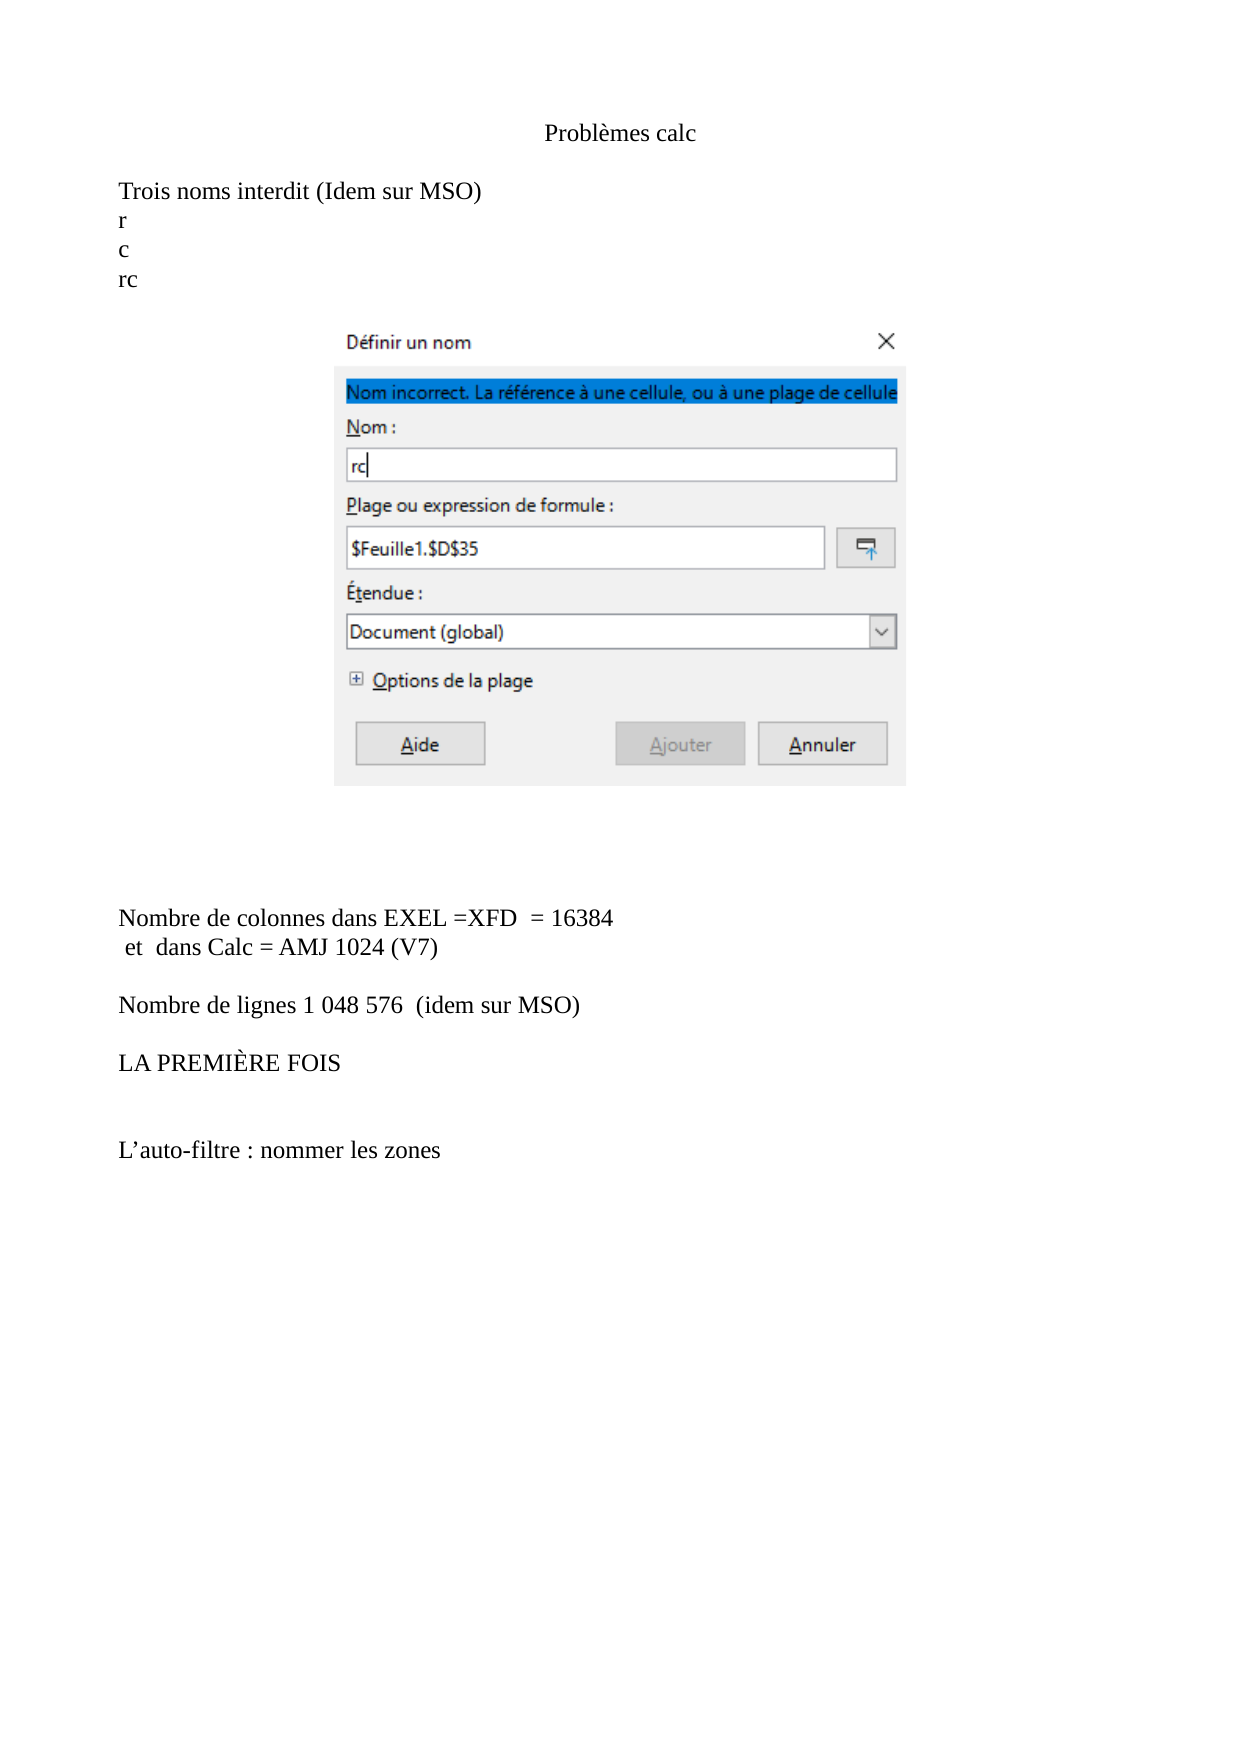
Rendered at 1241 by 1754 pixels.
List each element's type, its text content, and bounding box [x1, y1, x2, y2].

picture [334, 321, 907, 786]
text rc [118, 263, 1122, 292]
text LA PREMIÈRE FOIS [118, 1048, 1122, 1077]
text c [118, 234, 1122, 263]
text Nombre de colonnes dans EXEL =XFD = 16384 [118, 903, 1122, 932]
text Trois noms interdit (Idem sur MSO) [118, 176, 1122, 205]
text L’auto-filtre : nommer les zones [118, 1135, 1122, 1164]
text et dans Calc = AMJ 1024 (V7) [118, 932, 1122, 961]
text r [118, 205, 1122, 234]
text Nombre de lignes 1 048 576 (idem sur MSO) [118, 990, 1122, 1019]
text Problèmes calc [118, 118, 1122, 147]
